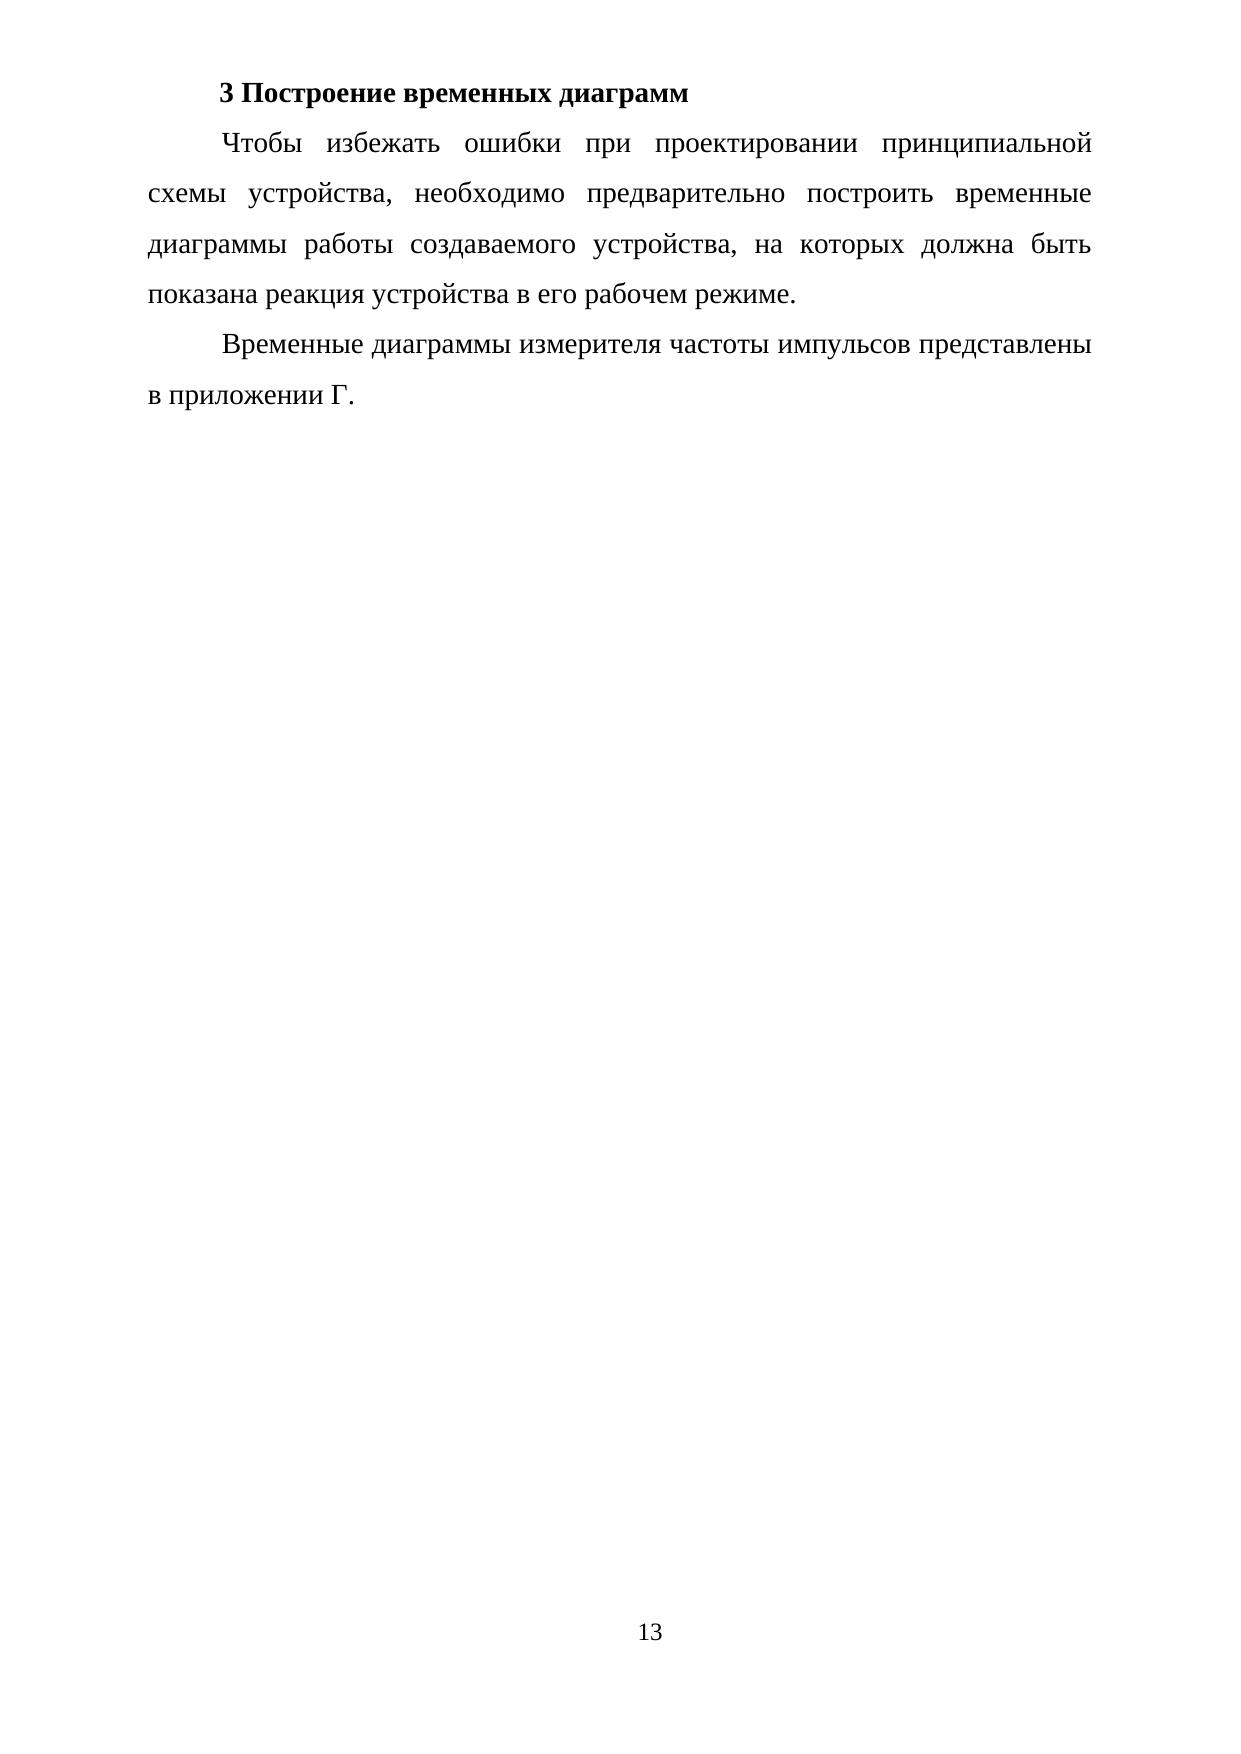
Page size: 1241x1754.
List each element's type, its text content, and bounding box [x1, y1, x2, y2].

text Временные диаграммы измерителя частоты импульсов представлены в приложении Г. [148, 327, 1092, 410]
subtitle 3 Построение временных диаграмм [148, 75, 1152, 108]
text Чтобы избежать ошибки при проектировании принципиальной схемы устройства, необходимо предварительно построить временные диаграммы работы создаваемого устройства, на которых должна быть показана реакция устройства в его рабочем режиме. [148, 125, 1092, 310]
